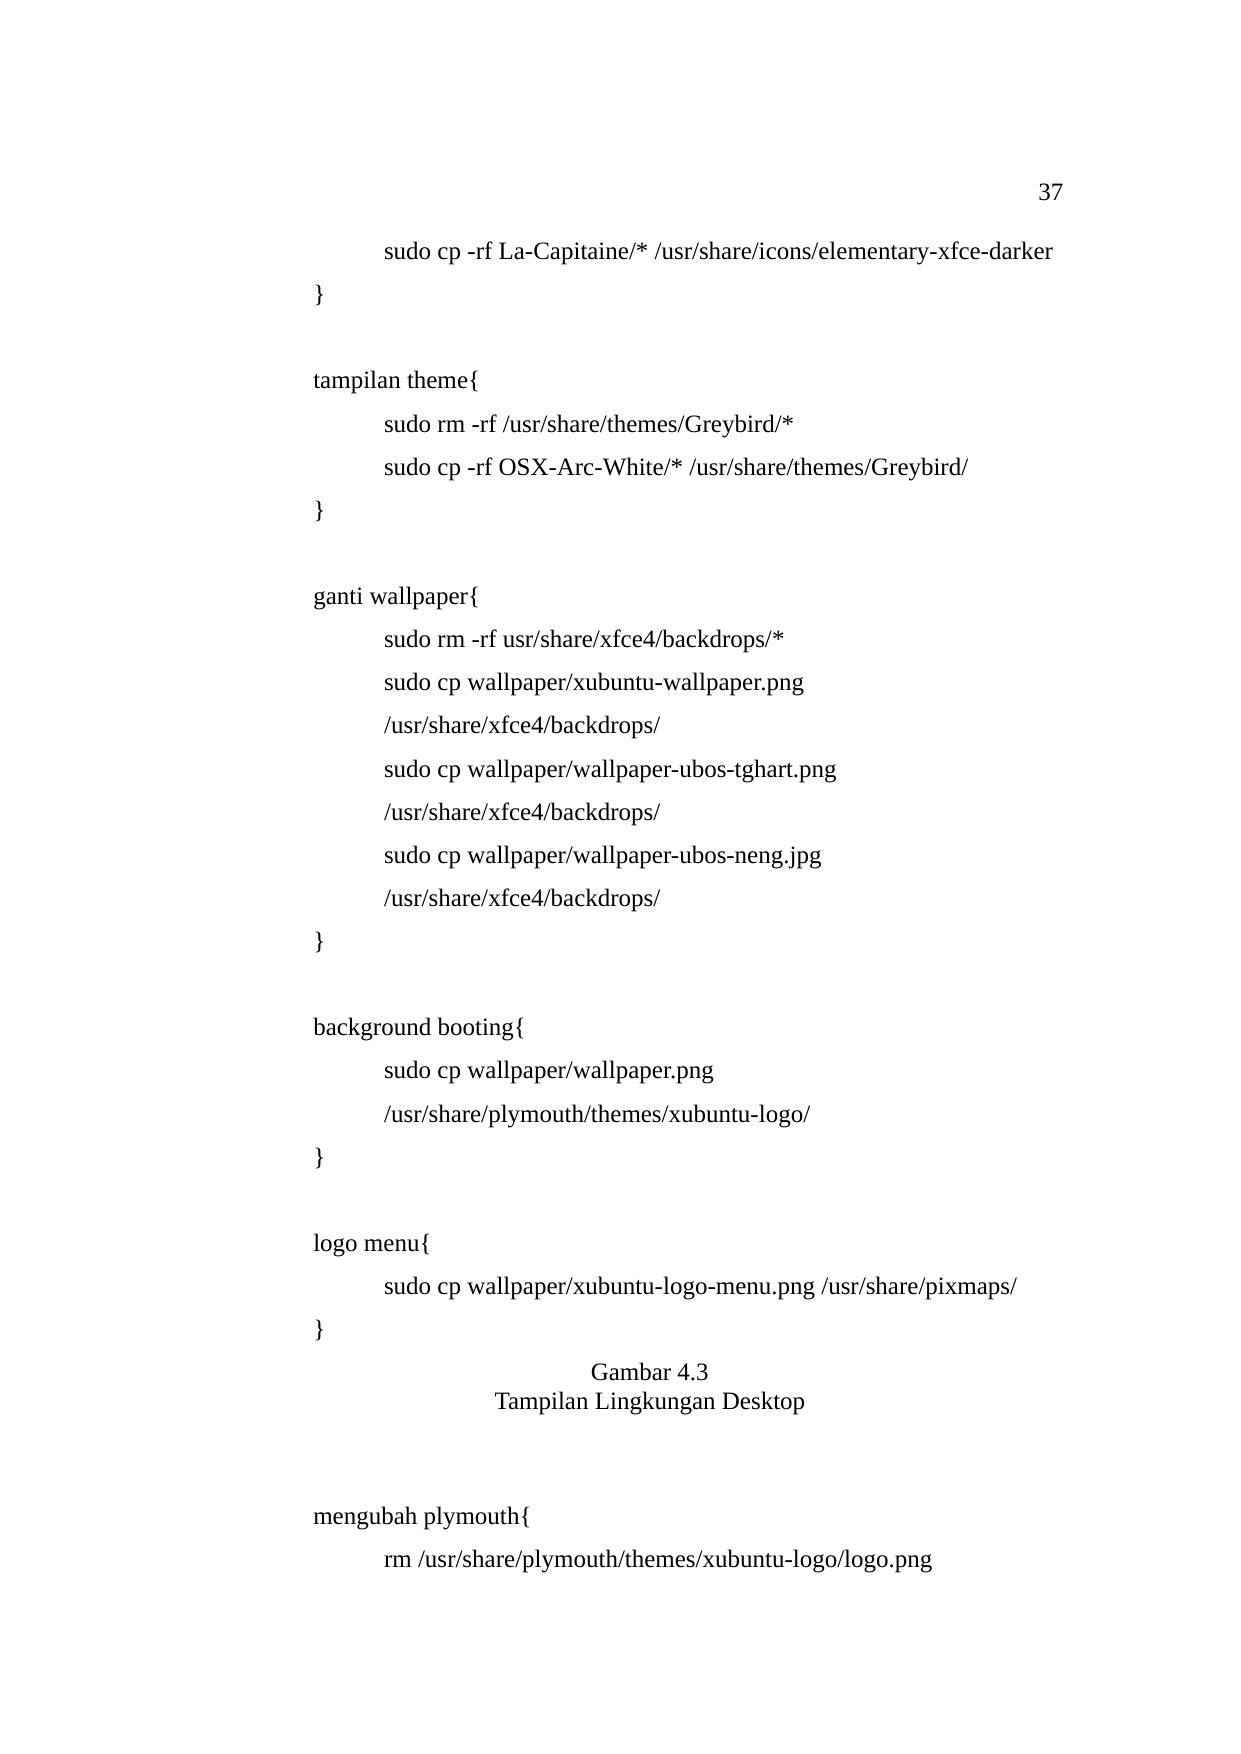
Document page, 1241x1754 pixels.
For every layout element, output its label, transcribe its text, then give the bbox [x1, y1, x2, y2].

text background booting{ [313, 1012, 1063, 1041]
text } [313, 1314, 1063, 1343]
text sudo cp wallpaper/wallpaper.png /usr/share/plymouth/themes/xubuntu-logo/ [384, 1056, 1063, 1127]
text sudo cp wallpaper/xubuntu-wallpaper.png /usr/share/xfce4/backdrops/ [384, 667, 1063, 739]
text } [313, 279, 1063, 308]
text rm /usr/share/plymouth/themes/xubuntu-logo/logo.png [384, 1544, 1063, 1573]
text mengubah plymouth{ [313, 1501, 1063, 1530]
text sudo cp wallpaper/wallpaper-ubos-tghart.png /usr/share/xfce4/backdrops/ [384, 754, 1063, 826]
text } [313, 1142, 1063, 1171]
text tampilan theme{ [313, 366, 1063, 394]
text sudo cp -rf OSX-Arc-White/* /usr/share/themes/Greybird/ [384, 452, 1063, 481]
text logo menu{ [313, 1228, 1063, 1257]
text Gambar 4.3 [236, 1357, 1063, 1386]
text } [313, 926, 1063, 955]
text sudo cp -rf La-Capitaine/* /usr/share/icons/elementary-xfce-darker [384, 236, 1063, 265]
text } [313, 495, 1063, 524]
text Tampilan Lingkungan Desktop [236, 1386, 1063, 1415]
text ganti wallpaper{ [313, 581, 1063, 610]
text sudo cp wallpaper/wallpaper-ubos-neng.jpg /usr/share/xfce4/backdrops/ [384, 840, 1063, 912]
text sudo cp wallpaper/xubuntu-logo-menu.png /usr/share/pixmaps/ [384, 1271, 1063, 1300]
text sudo rm -rf usr/share/xfce4/backdrops/* [384, 624, 1063, 653]
text sudo rm -rf /usr/share/themes/Greybird/* [384, 409, 1063, 437]
